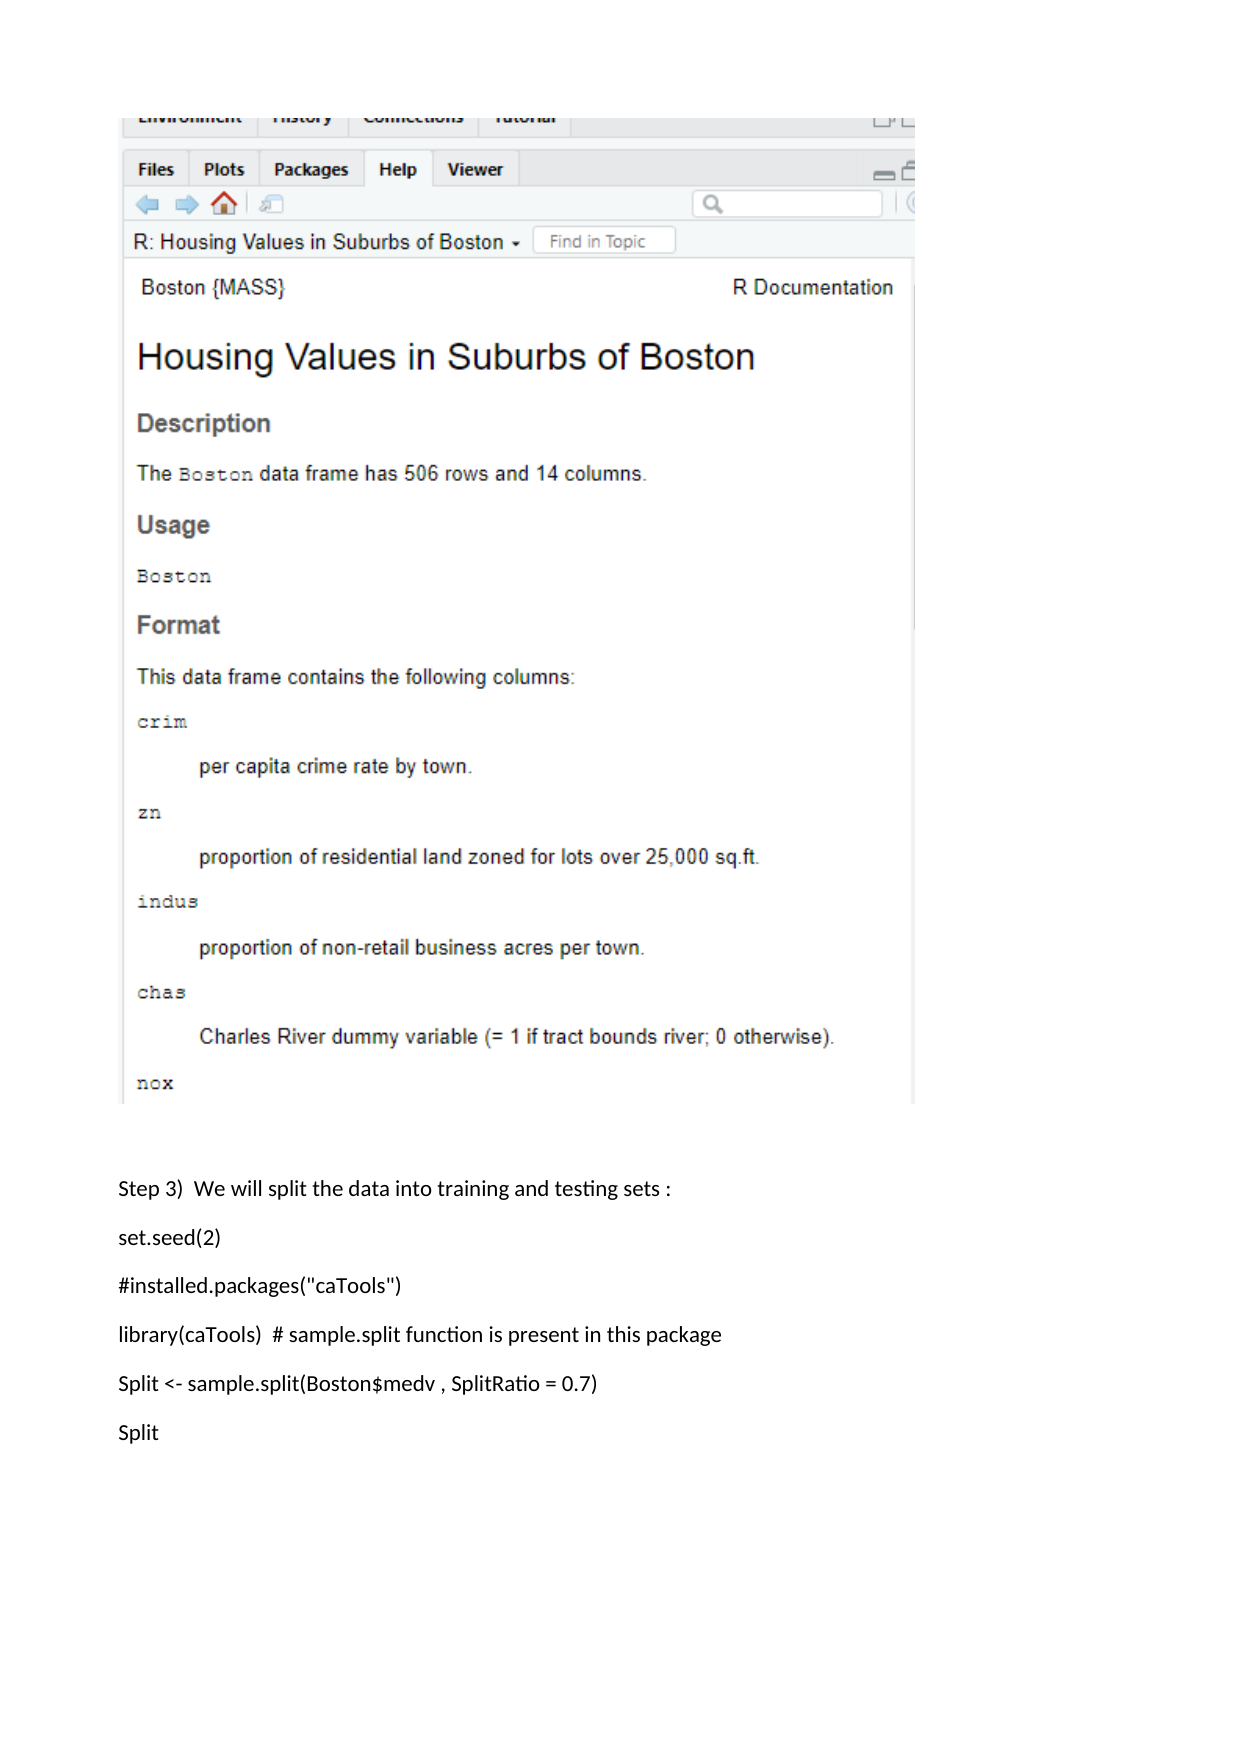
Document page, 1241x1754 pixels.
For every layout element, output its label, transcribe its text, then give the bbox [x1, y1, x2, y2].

text #installed.packages("caTools") [118, 1271, 1122, 1299]
text Split <- sample.split(Boston$medv , SplitRatio = 0.7) [118, 1369, 1122, 1397]
text library(caTools) # sample.split function is present in this package [118, 1320, 1122, 1348]
text Step 3) We will split the data into training and testing sets : [118, 1174, 1122, 1202]
text Split [118, 1418, 1122, 1446]
text set.seed(2) [118, 1223, 1122, 1251]
